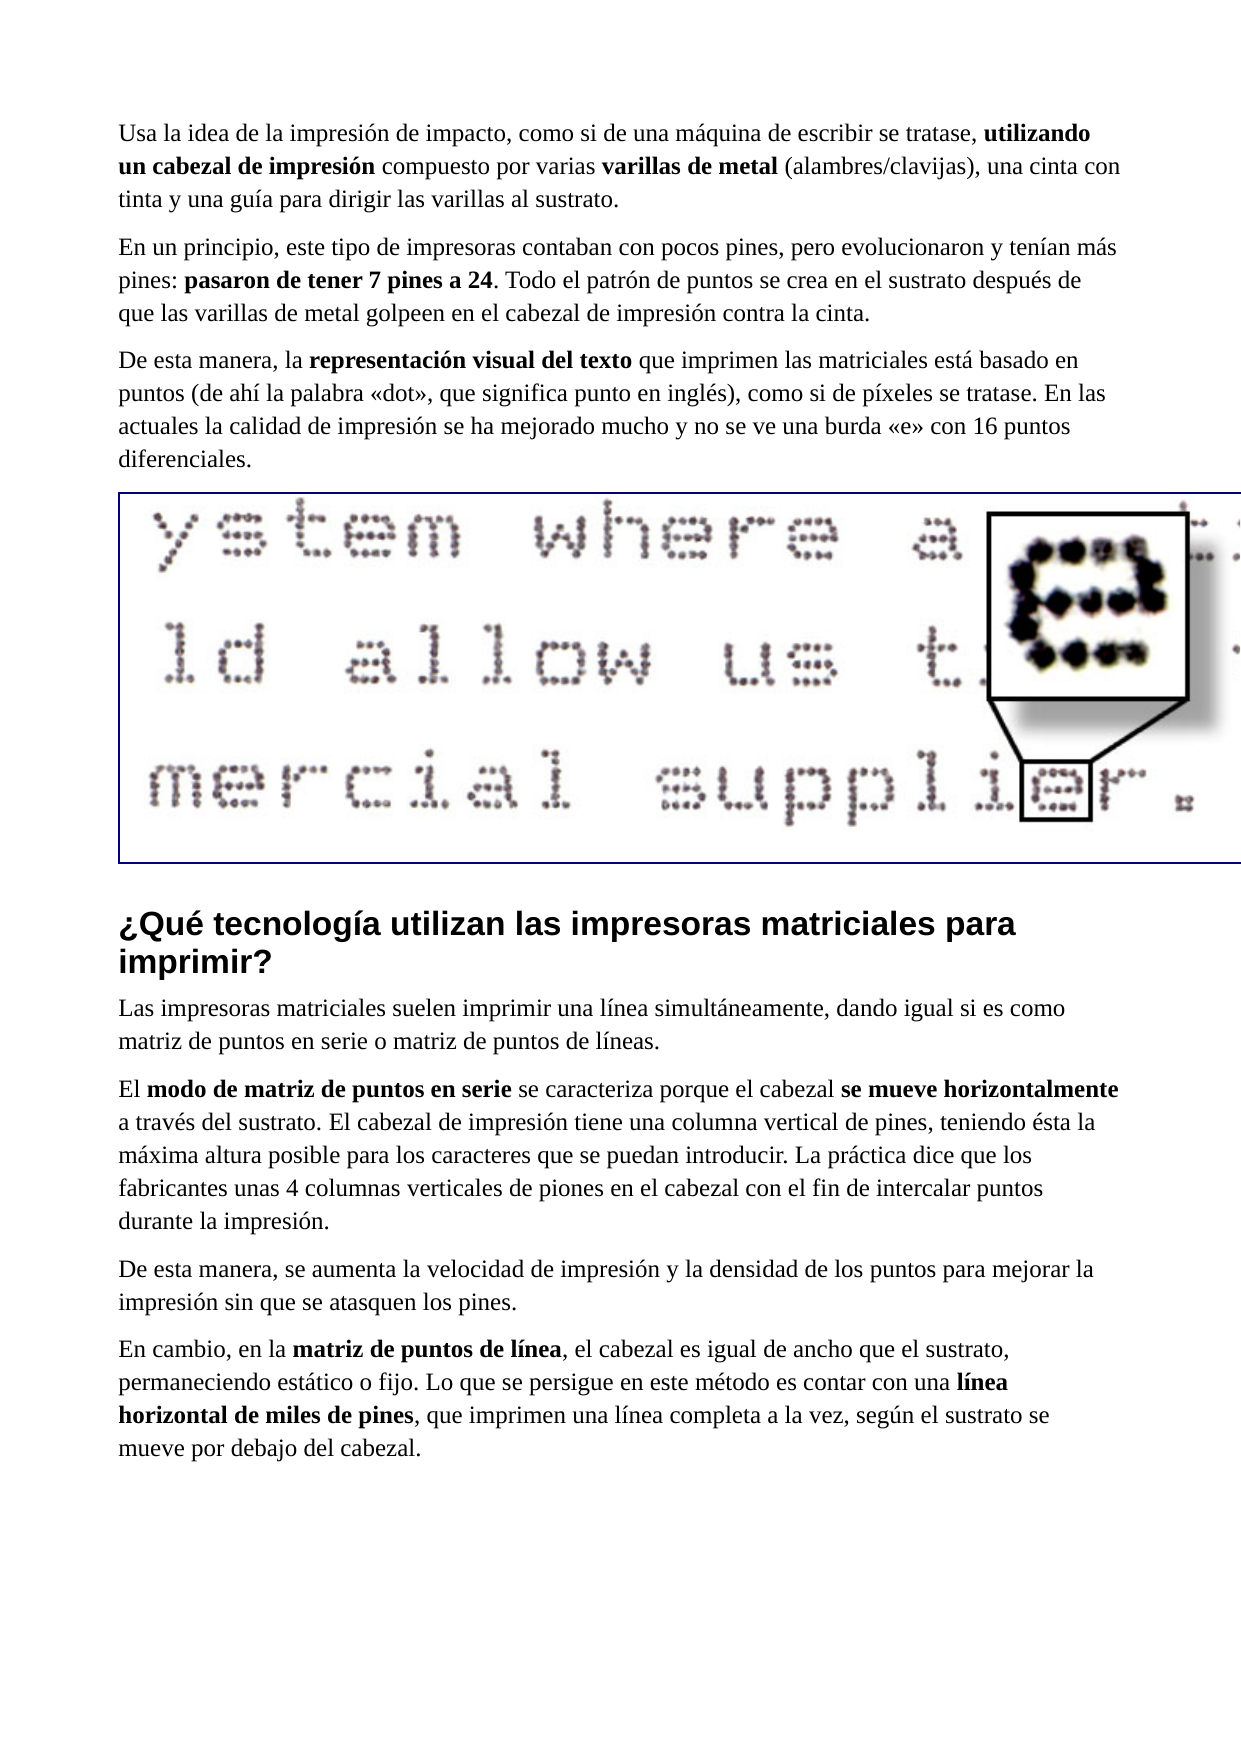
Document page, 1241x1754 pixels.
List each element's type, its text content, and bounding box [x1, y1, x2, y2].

text El modo de matriz de puntos en serie se caracteriza porque el cabezal se mueve horizontalmente a través del sustrato. El cabezal de impresión tiene una columna vertical de pines, teniendo ésta la máxima altura posible para los caracteres que se puedan introducir. La práctica dice que los fabricantes unas 4 columnas verticales de piones en el cabezal con el fin de intercalar puntos durante la impresión. [118, 1074, 1122, 1235]
text Usa la idea de la impresión de impacto, como si de una máquina de escribir se tratase, utilizando un cabezal de impresión compuesto por varias varillas de metal (alambres/clavijas), una cinta con tinta y una guía para dirigir las varillas al sustrato. [118, 118, 1122, 213]
text De esta manera, la representación visual del texto que imprimen las matriciales está basado en puntos (de ahí la palabra «dot», que significa punto en inglés), como si de píxeles se tratase. En las actuales la calidad de impresión se ha mejorado mucho y no se ve una burda «e» con 16 puntos diferenciales. [118, 345, 1122, 473]
text Las impresoras matriciales suelen imprimir una línea simultáneamente, dando igual si es como matriz de puntos en serie o matriz de puntos de líneas. [118, 993, 1122, 1055]
text En un principio, este tipo de impresoras contaban con pocos pines, pero evolucionaron y tenían más pines: pasaron de tener 7 pines a 24. Todo el patrón de puntos se crea en el sustrato después de que las varillas de metal golpeen en el cabezal de impresión contra la cinta. [118, 232, 1122, 327]
subtitle ¿Qué tecnología utilizan las impresoras matriciales para imprimir? [118, 904, 1122, 981]
text De esta manera, se aumenta la velocidad de impresión y la densidad de los puntos para mejorar la impresión sin que se atasquen los pines. [118, 1254, 1122, 1316]
picture [120, 494, 1241, 862]
text En cambio, en la matriz de puntos de línea, el cabezal es igual de ancho que el sustrato, permaneciendo estático o fijo. Lo que se persigue en este método es contar con una línea horizontal de miles de pines, que imprimen una línea completa a la vez, según el sustrato se mueve por debajo del cabezal. [118, 1334, 1122, 1462]
